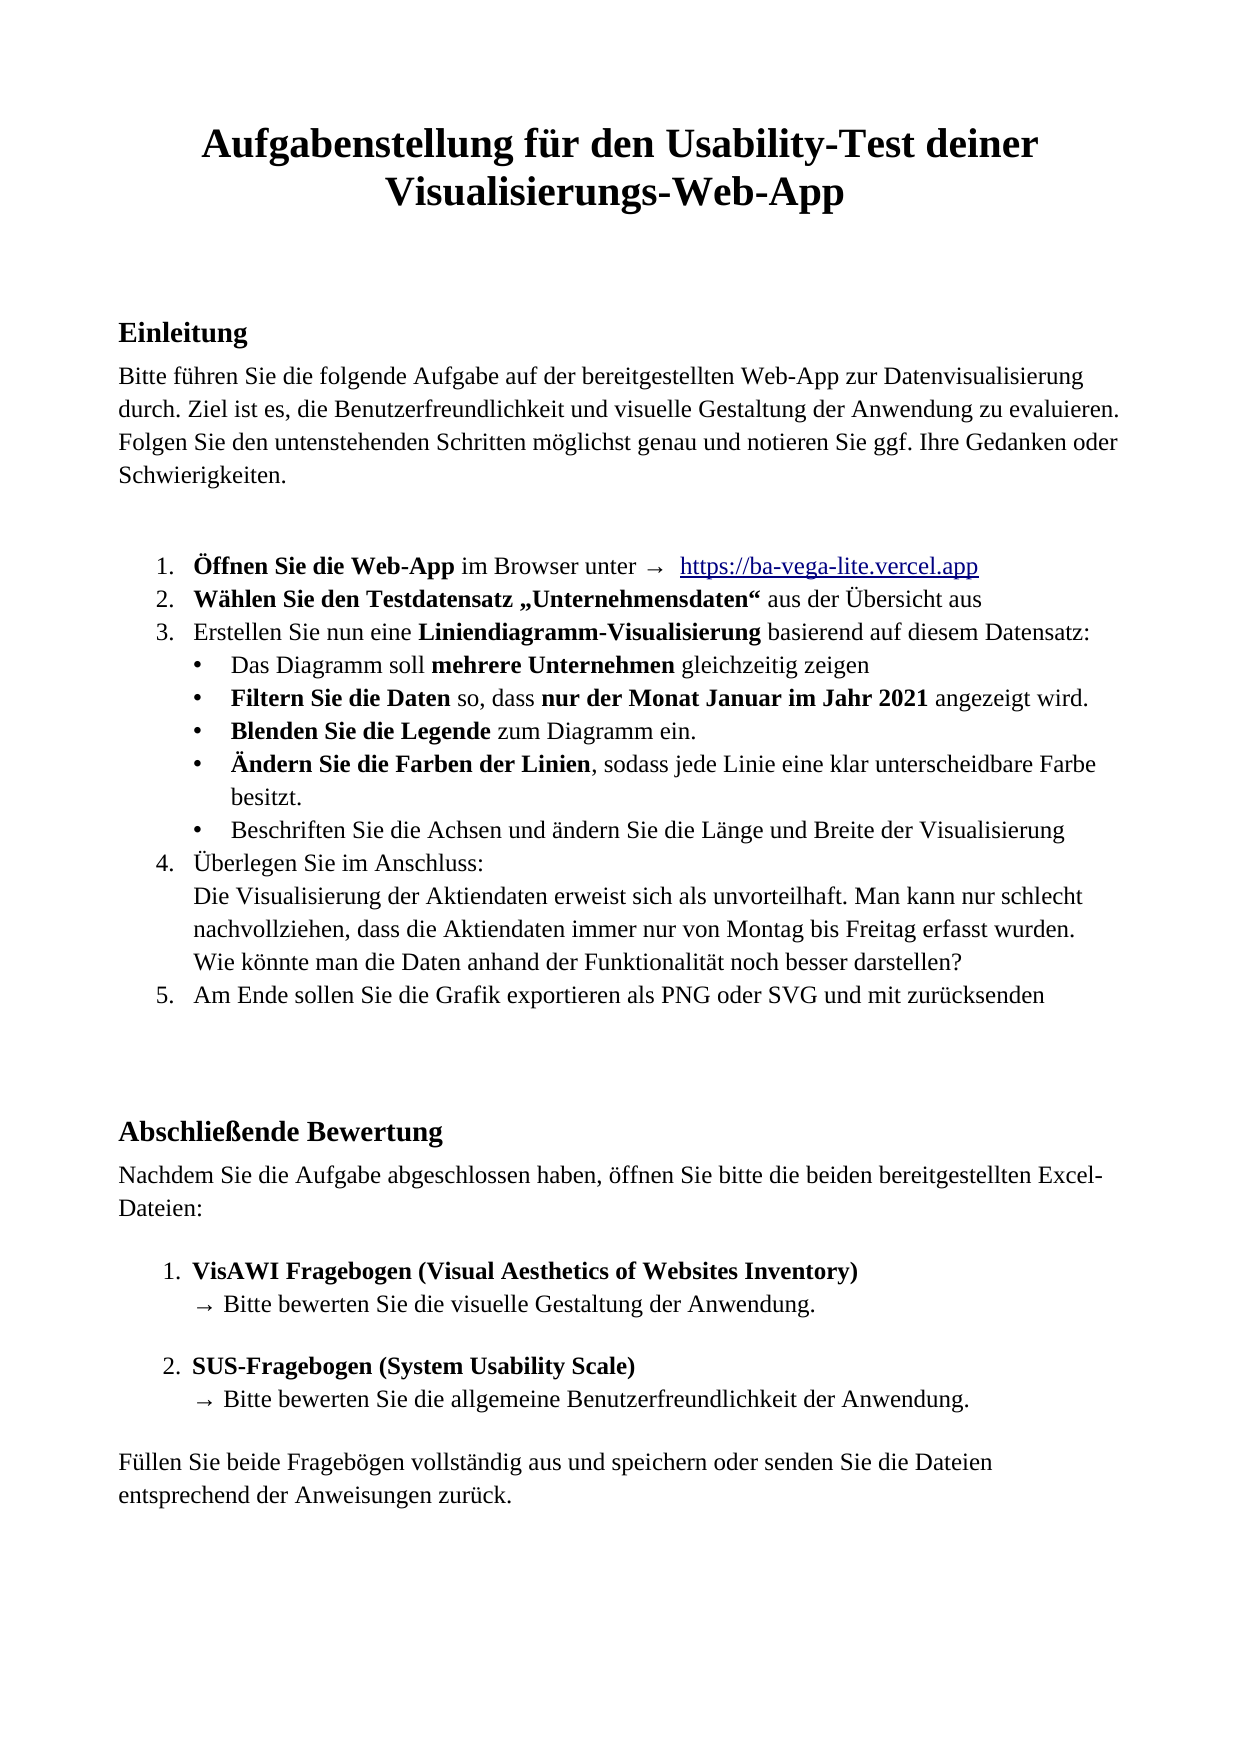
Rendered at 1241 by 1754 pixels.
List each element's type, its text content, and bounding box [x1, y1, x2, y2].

list Ändern Sie die Farben der Linien, sodass jede Linie eine klar unterscheidbare Farbe besitzt. [193, 749, 1122, 811]
list Am Ende sollen Sie die Grafik exportieren als PNG oder SVG und mit zurücksenden [156, 980, 1122, 1009]
list Filtern Sie die Daten so, dass nur der Monat Januar im Jahr 2021 angezeigt wird. [193, 683, 1122, 712]
text Füllen Sie beide Fragebögen vollständig aus und speichern oder senden Sie die Dateien entsprechend der Anweisungen zurück. [118, 1447, 1122, 1509]
subtitle Abschließende Bewertung [118, 1114, 1122, 1148]
list Überlegen Sie im Anschluss: Die Visualisierung der Aktiendaten erweist sich als unvorteilhaft. Man kann nur schlecht nachvollziehen, dass die Aktiendaten immer nur von Montag bis Freitag erfasst wurden. Wie könnte man die Daten anhand der Funktionalität noch besser darstellen? [156, 848, 1122, 976]
list Wählen Sie den Testdatensatz „Unternehmensdaten“ aus der Übersicht aus [156, 584, 1122, 613]
list Das Diagramm soll mehrere Unternehmen gleichzeitig zeigen [193, 650, 1122, 679]
text Nachdem Sie die Aufgabe abgeschlossen haben, öffnen Sie bitte die beiden bereitgestellten Excel-Dateien: [118, 1160, 1122, 1222]
list Blenden Sie die Legende zum Diagramm ein. [193, 716, 1122, 745]
subtitle Einleitung [118, 315, 1122, 348]
list SUS-Fragebogen (System Usability Scale) → Bitte bewerten Sie die allgemeine Benutzerfreundlichkeit der Anwendung. [162, 1351, 1122, 1413]
list VisAWI Fragebogen (Visual Aesthetics of Websites Inventory) → Bitte bewerten Sie die visuelle Gestaltung der Anwendung. [162, 1256, 1122, 1318]
list Öffnen Sie die Web-App im Browser unter → https://ba-vega-lite.vercel.app [156, 551, 1122, 580]
list Beschriften Sie die Achsen und ändern Sie die Länge und Breite der Visualisierung [193, 815, 1122, 844]
list Erstellen Sie nun eine Liniendiagramm-Visualisierung basierend auf diesem Datensatz: [156, 617, 1122, 646]
text Aufgabenstellung für den Usability-Test deiner Visualisierungs-Web-App [118, 118, 1122, 214]
text Bitte führen Sie die folgende Aufgabe auf der bereitgestellten Web-App zur Datenvisualisierung durch. Ziel ist es, die Benutzerfreundlichkeit und visuelle Gestaltung der Anwendung zu evaluieren. Folgen Sie den untenstehenden Schritten möglichst genau und notieren Sie ggf. Ihre Gedanken oder Schwierigkeiten. [118, 361, 1122, 489]
